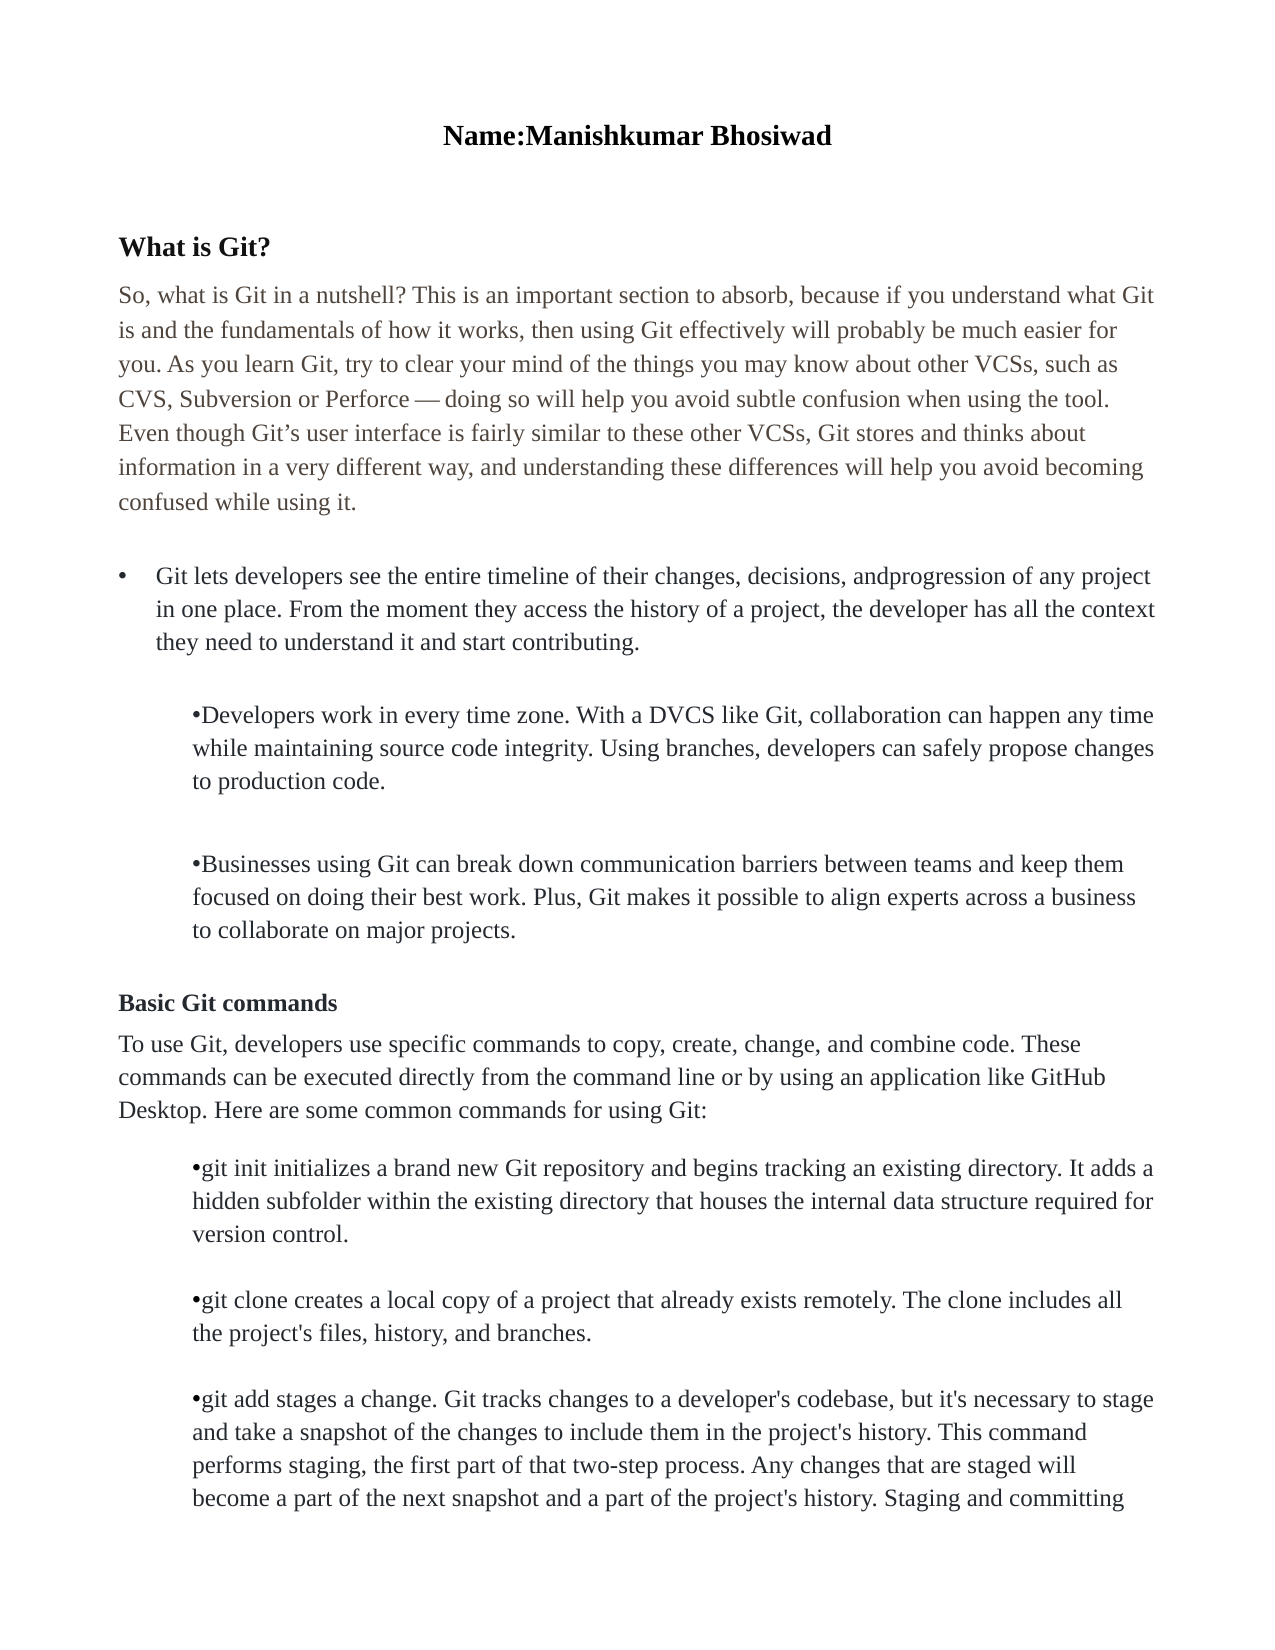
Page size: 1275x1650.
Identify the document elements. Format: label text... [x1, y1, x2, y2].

list Git lets developers see the entire timeline of their changes, decisions, andprogression of any project in one place. From the moment they access the history of a project, the developer has all the context they need to understand it and start contributing. [118, 561, 1157, 656]
text Name:Manishkumar Bhosiwad [118, 118, 1157, 152]
subtitle Basic Git commands [118, 988, 1157, 1017]
text So, what is Git in a nutshell? This is an important section to absorb, because if you understand what Git is and the fundamentals of how it works, then using Git effectively will probably be much easier for you. As you learn Git, try to clear your mind of the things you may know about other VCSs, such as CVS, Subversion or Perforce — doing so will help you avoid subtle confusion when using the tool. Even though Git’s user interface is fairly similar to these other VCSs, Git stores and thinks about information in a very different way, and understanding these differences will help you avoid becoming confused while using it. [118, 275, 1157, 516]
list Businesses using Git can break down communication barriers between teams and keep them focused on doing their best work. Plus, Git makes it possible to align experts across a business to collaborate on major projects. [118, 849, 1157, 944]
list git clone creates a local copy of a project that already exists remotely. The clone includes all the project's files, history, and branches. [118, 1285, 1157, 1347]
list Developers work in every time zone. With a DVCS like Git, collaboration can happen any time while maintaining source code integrity. Using branches, developers can safely propose changes to production code. [118, 700, 1157, 795]
subtitle What is Git? [118, 230, 1157, 262]
text To use Git, developers use specific commands to copy, create, change, and combine code. These commands can be executed directly from the command line or by using an application like GitHub Desktop. Here are some common commands for using Git: [118, 1029, 1157, 1124]
list git add stages a change. Git tracks changes to a developer's codebase, but it's necessary to stage and take a snapshot of the changes to include them in the project's history. This command performs staging, the first part of that two-step process. Any changes that are staged will become a part of the next snapshot and a part of the project's history. Staging and committing [118, 1384, 1157, 1512]
list git init initializes a brand new Git repository and begins tracking an existing directory. It adds a hidden subfolder within the existing directory that houses the internal data structure required for version control. [118, 1153, 1157, 1248]
